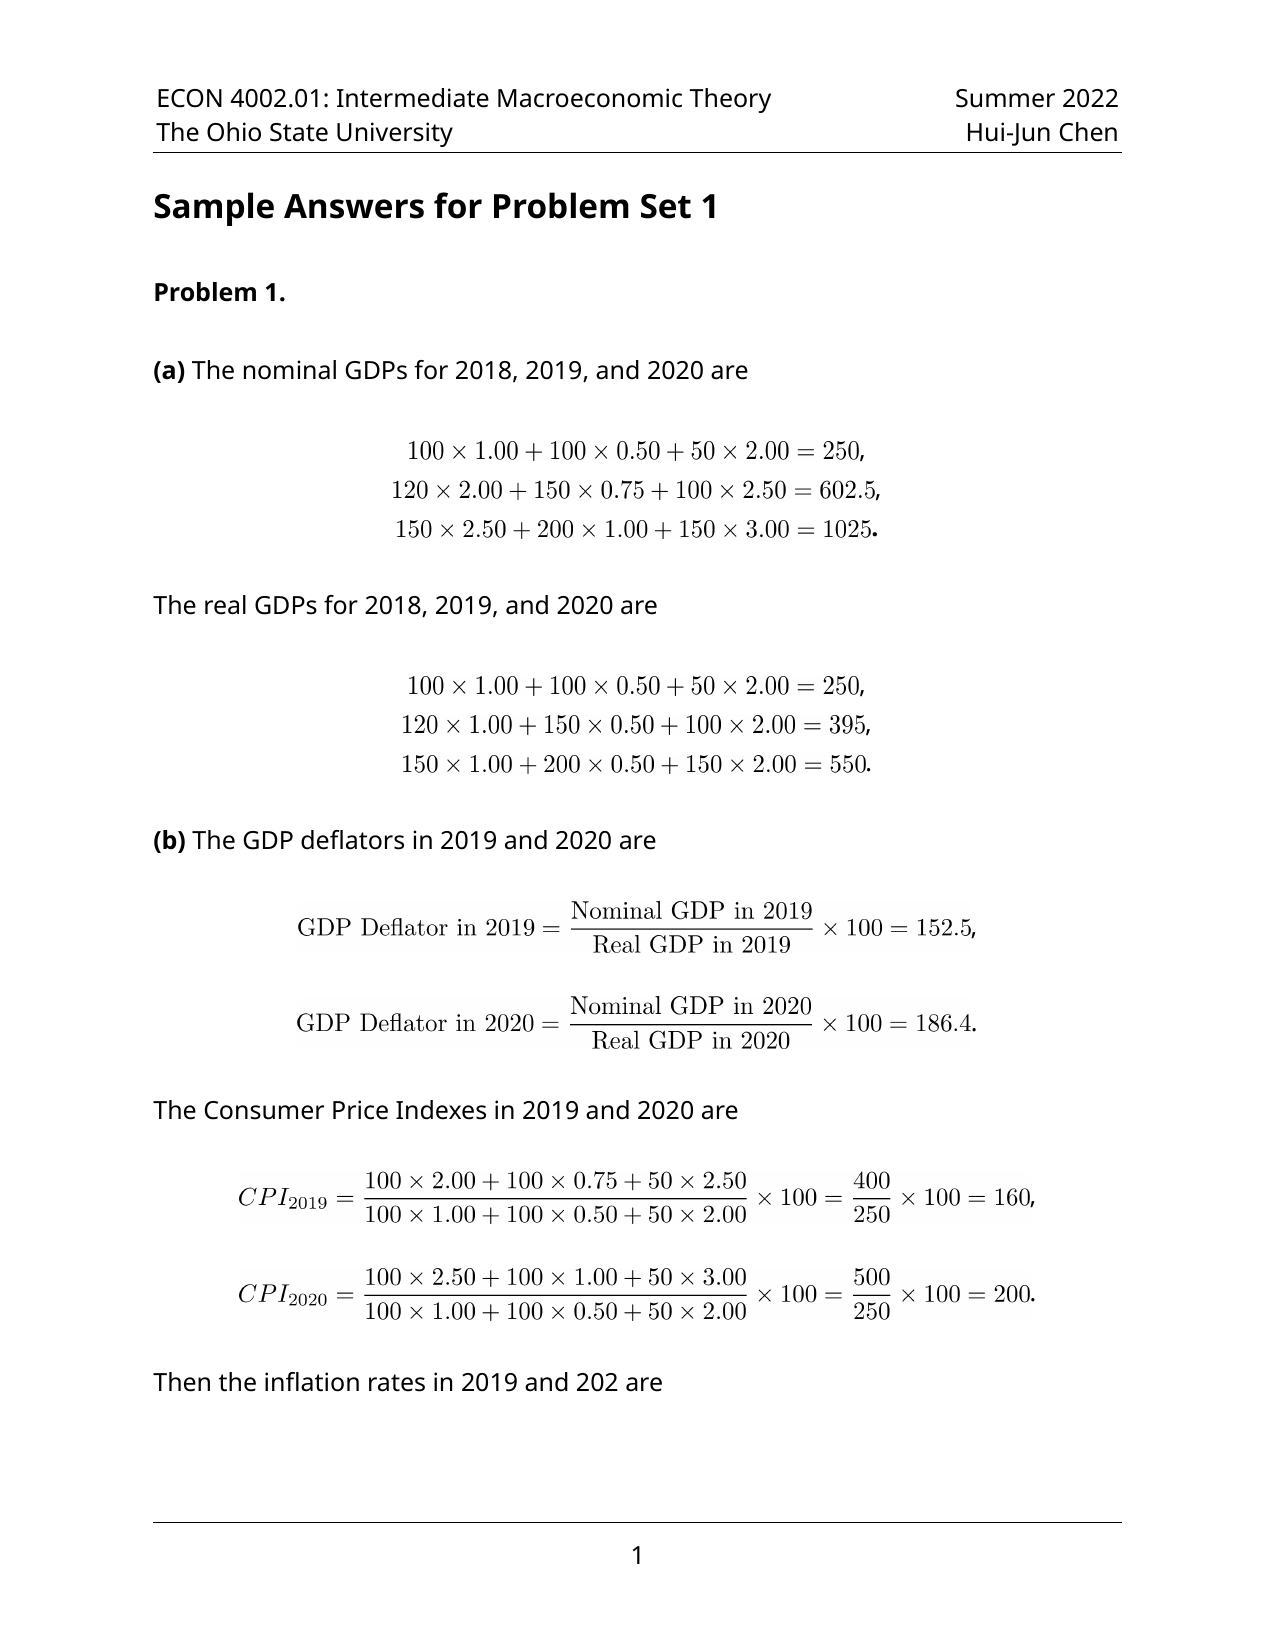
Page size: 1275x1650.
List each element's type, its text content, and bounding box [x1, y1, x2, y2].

text , [153, 705, 1122, 739]
text Then the inflation rates in 2019 and 202 are [153, 1365, 1122, 1399]
picture [298, 901, 971, 953]
picture [397, 520, 871, 539]
text . [153, 509, 1122, 544]
text . [1030, 1268, 1122, 1321]
picture [239, 1171, 1030, 1224]
picture [239, 1268, 1030, 1321]
text Sample Answers for Problem Set 1 [153, 183, 1122, 229]
text The Consumer Price Indexes in 2019 and 2020 are [153, 1093, 1122, 1127]
text [153, 997, 297, 1049]
picture [403, 715, 865, 735]
text [153, 1171, 239, 1224]
text (a) The nominal GDPs for 2018, 2019, and 2020 are [153, 353, 1122, 387]
picture [409, 441, 859, 461]
picture [403, 755, 866, 774]
text [153, 1268, 239, 1321]
text , [1030, 1171, 1122, 1224]
text . [971, 997, 1122, 1049]
text The real GDPs for 2018, 2019, and 2020 are [153, 588, 1122, 622]
text , [971, 901, 1122, 953]
picture [297, 996, 971, 1049]
text , [153, 666, 1122, 700]
text , [153, 470, 1122, 504]
text . [153, 744, 1122, 779]
picture [409, 676, 859, 696]
text Problem 1. [153, 274, 1122, 309]
picture [393, 480, 875, 500]
text (b) The GDP deflators in 2019 and 2020 are [153, 823, 1122, 857]
text , [153, 431, 1122, 465]
text [153, 901, 298, 953]
